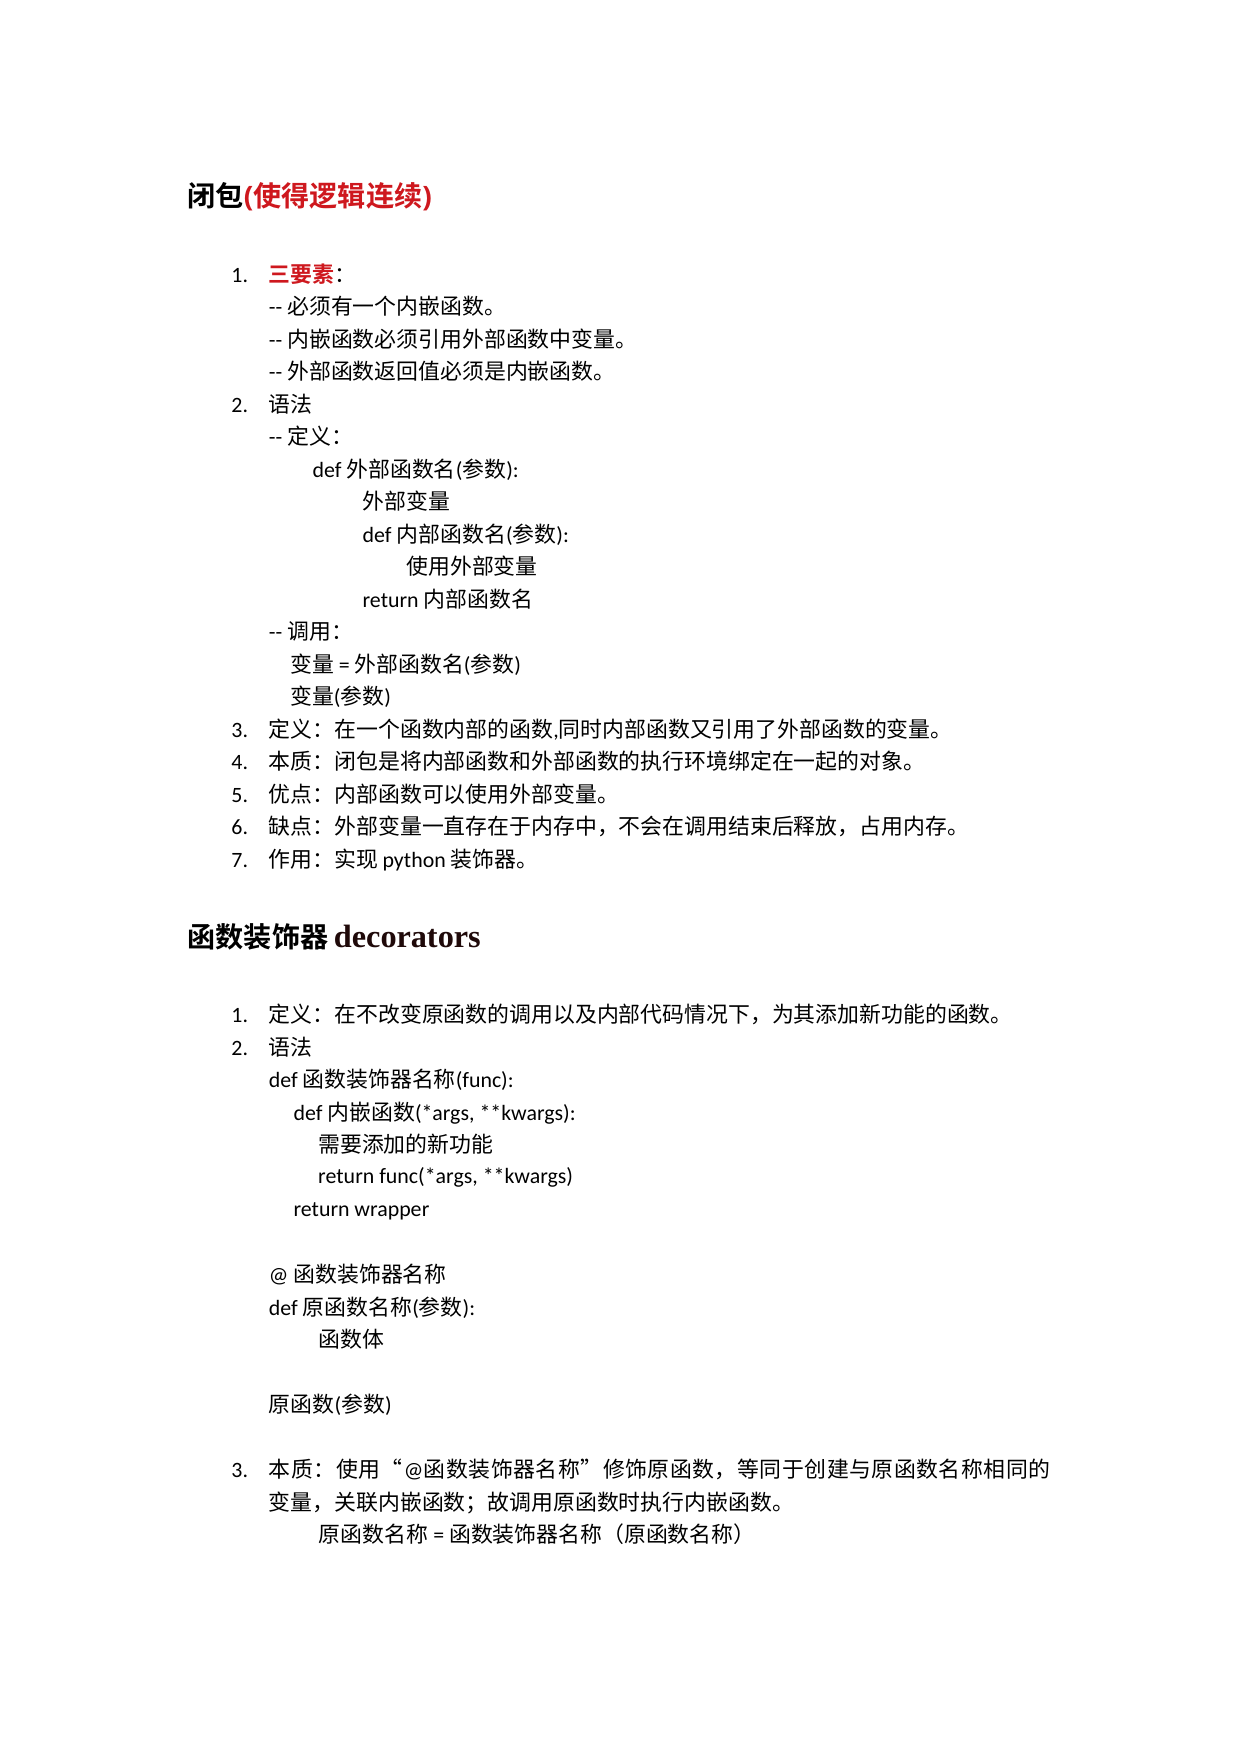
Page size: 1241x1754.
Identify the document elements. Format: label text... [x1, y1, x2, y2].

list 语法 [231, 386, 1053, 419]
text 变量(参数) [269, 679, 1053, 711]
list 作用：实现python装饰器。 [231, 841, 1053, 874]
list 定义：在一个函数内部的函数,同时内部函数又引用了外部函数的变量。 [231, 711, 1053, 744]
text -- 调用： [269, 614, 1053, 646]
text -- 定义： [269, 419, 1053, 451]
list def 内嵌函数(*args, **kwargs): [225, 1094, 1053, 1127]
text def 内部函数名(参数): [312, 516, 1053, 549]
list 缺点：外部变量一直存在于内存中，不会在调用结束后释放，占用内存。 [231, 809, 1053, 841]
list return func(*args, **kwargs) [225, 1159, 1053, 1192]
list 本质：使用“@函数装饰器名称”修饰原函数，等同于创建与原函数名称相同的变量，关联内嵌函数；故调用原函数时执行内嵌函数。 [231, 1452, 1053, 1517]
list return wrapper [269, 1192, 1053, 1224]
subtitle 闭包(使得逻辑连续) [187, 162, 1053, 227]
list -- 必须有一个内嵌函数。 [269, 289, 1053, 321]
text return 内部函数名 [312, 581, 1053, 614]
list @ 函数装饰器名称 [269, 1257, 1053, 1289]
text 使用外部变量 [312, 549, 1053, 581]
list def 函数装饰器名称(func): [225, 1062, 1053, 1094]
text 外部变量 [312, 484, 1053, 516]
text 变量 = 外部函数名(参数) [269, 646, 1053, 679]
text 原函数名称 = 函数装饰器名称（原函数名称） [187, 1517, 1053, 1549]
list 语法 [231, 1029, 1053, 1062]
list -- 外部函数返回值必须是内嵌函数。 [269, 354, 1053, 386]
list 优点：内部函数可以使用外部变量。 [231, 776, 1053, 809]
list -- 内嵌函数必须引用外部函数中变量。 [269, 321, 1053, 354]
subtitle 函数装饰器decorators [187, 903, 1053, 968]
list 定义：在不改变原函数的调用以及内部代码情况下，为其添加新功能的函数。 [231, 997, 1053, 1029]
list def 原函数名称(参数): [269, 1289, 1053, 1322]
list 三要素： [231, 256, 1053, 289]
list 原函数(参数) [269, 1387, 1053, 1419]
text def 外部函数名(参数): [312, 451, 1053, 484]
list 需要添加的新功能 [225, 1127, 1053, 1159]
list 函数体 [269, 1322, 1053, 1354]
list 本质：闭包是将内部函数和外部函数的执行环境绑定在一起的对象。 [231, 744, 1053, 776]
